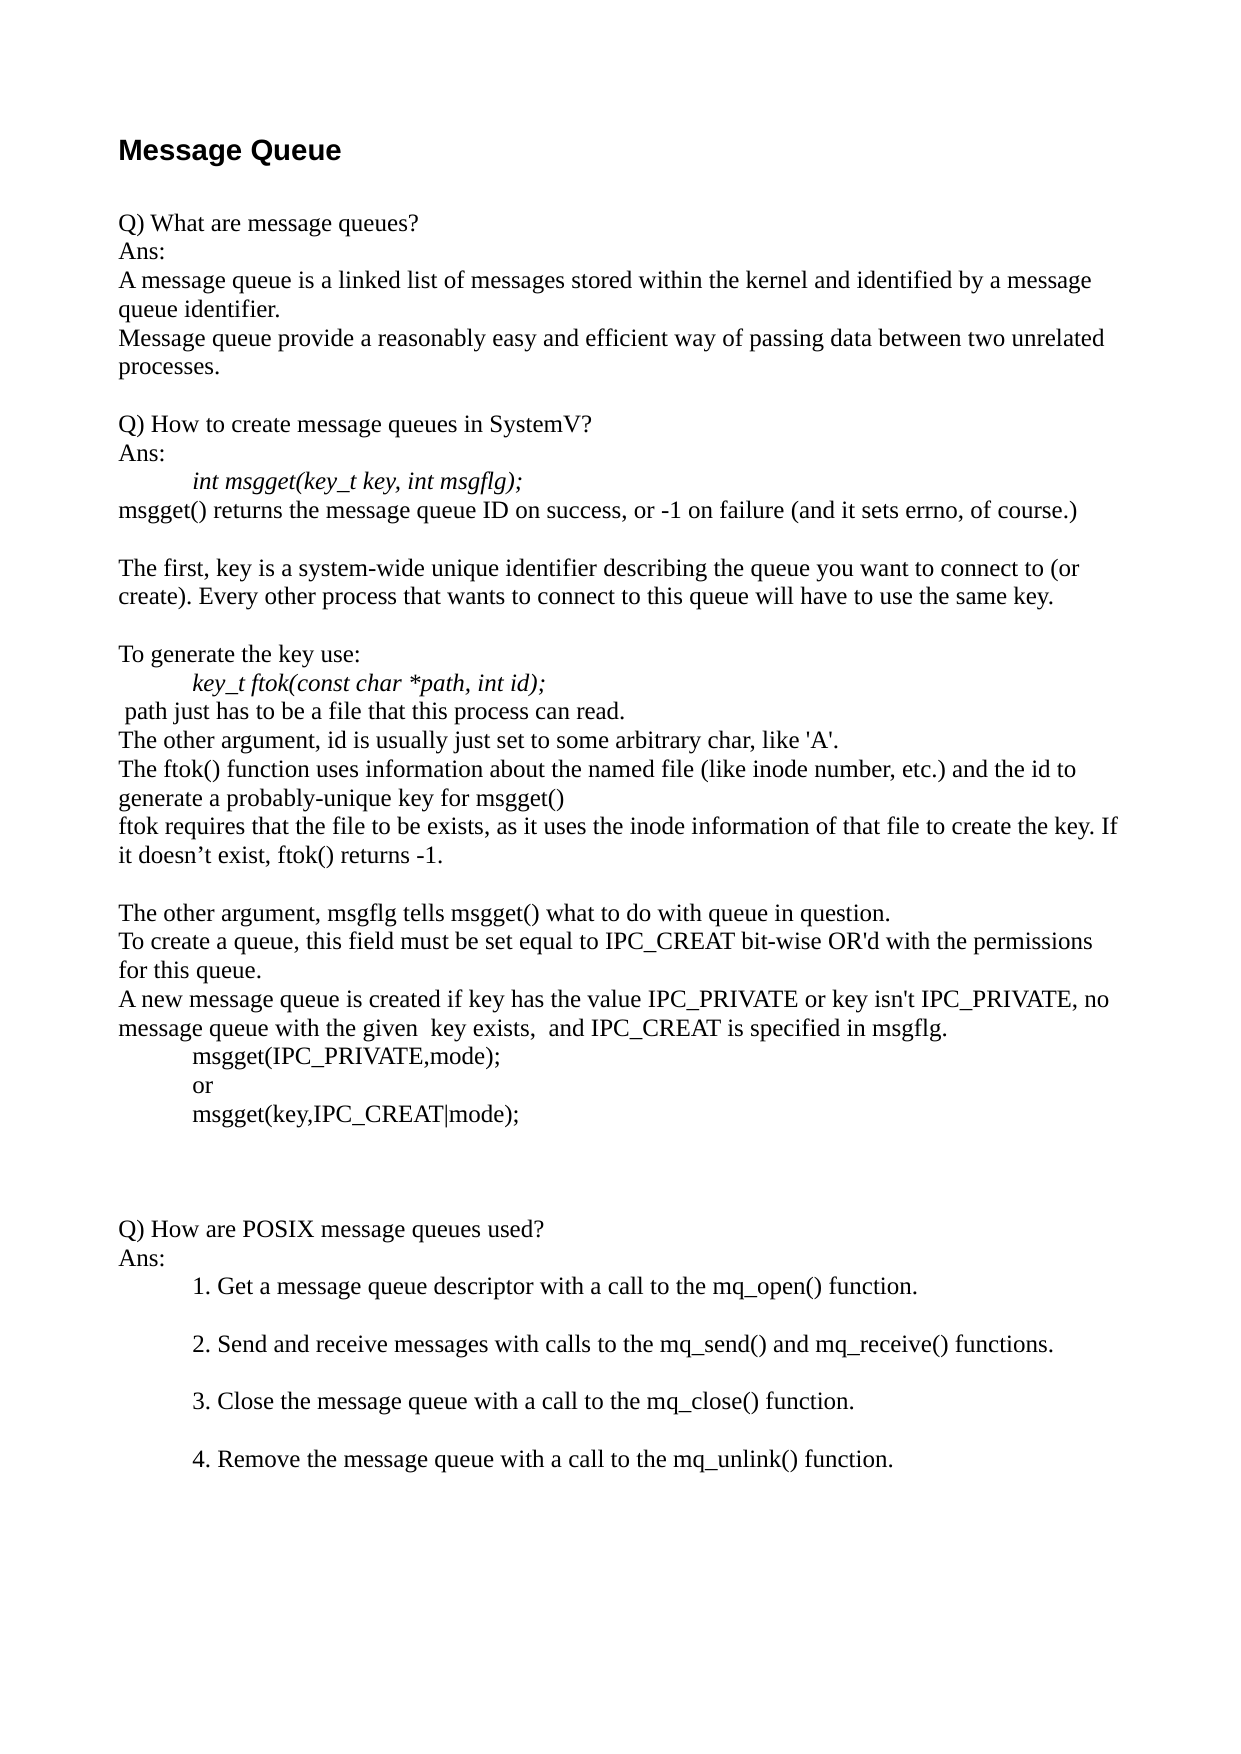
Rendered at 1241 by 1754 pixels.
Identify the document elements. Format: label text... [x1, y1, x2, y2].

text msgget(IPC_PRIVATE,mode); [118, 1041, 1122, 1070]
text 4. Remove the message queue with a call to the mq_unlink() function. [118, 1444, 1122, 1473]
text or [118, 1070, 1122, 1099]
text 2. Send and receive messages with calls to the mq_send() and mq_receive() functions. [118, 1329, 1122, 1358]
text int msgget(key_t key, int msgflg); [118, 466, 1122, 495]
text msgget() returns the message queue ID on success, or -1 on failure (and it sets errno, of course.) [118, 495, 1122, 524]
text Message queue provide a reasonably easy and efficient way of passing data between two unrelated processes. [118, 323, 1122, 380]
text Ans: [118, 236, 1122, 265]
text The other argument, msgflg tells msgget() what to do with queue in question. [118, 898, 1122, 926]
text 1. Get a message queue descriptor with a call to the mq_open() function. [118, 1271, 1122, 1300]
text ftok requires that the file to be exists, as it uses the inode information of that file to create the key. If it doesn’t exist, ftok() returns -1. [118, 811, 1122, 869]
text path just has to be a file that this process can read. [118, 696, 1122, 725]
text Ans: [118, 1243, 1122, 1271]
text Ans: [118, 438, 1122, 466]
text The ftok() function uses information about the named file (like inode number, etc.) and the id to generate a probably-unique key for msgget() [118, 754, 1122, 811]
subtitle Message Queue [118, 133, 1122, 166]
text The other argument, id is usually just set to some arbitrary char, like 'A'. [118, 725, 1122, 754]
text Q) How are POSIX message queues used? [118, 1214, 1122, 1243]
text To generate the key use: [118, 639, 1122, 668]
text Q) How to create message queues in SystemV? [118, 409, 1122, 438]
text key_t ftok(const char *path, int id); [118, 668, 1122, 696]
text A message queue is a linked list of messages stored within the kernel and identified by a message queue identifier. [118, 265, 1122, 323]
text To create a queue, this field must be set equal to IPC_CREAT bit-wise OR'd with the permissions for this queue. [118, 926, 1122, 984]
text The first, key is a system-wide unique identifier describing the queue you want to connect to (or create). Every other process that wants to connect to this queue will have to use the same key. [118, 553, 1122, 610]
text 3. Close the message queue with a call to the mq_close() function. [118, 1386, 1122, 1415]
text msgget(key,IPC_CREAT|mode); [118, 1099, 1122, 1128]
text A new message queue is created if key has the value IPC_PRIVATE or key isn't IPC_PRIVATE, no message queue with the given key exists, and IPC_CREAT is specified in msgflg. [118, 984, 1122, 1041]
text Q) What are message queues? [118, 208, 1122, 236]
